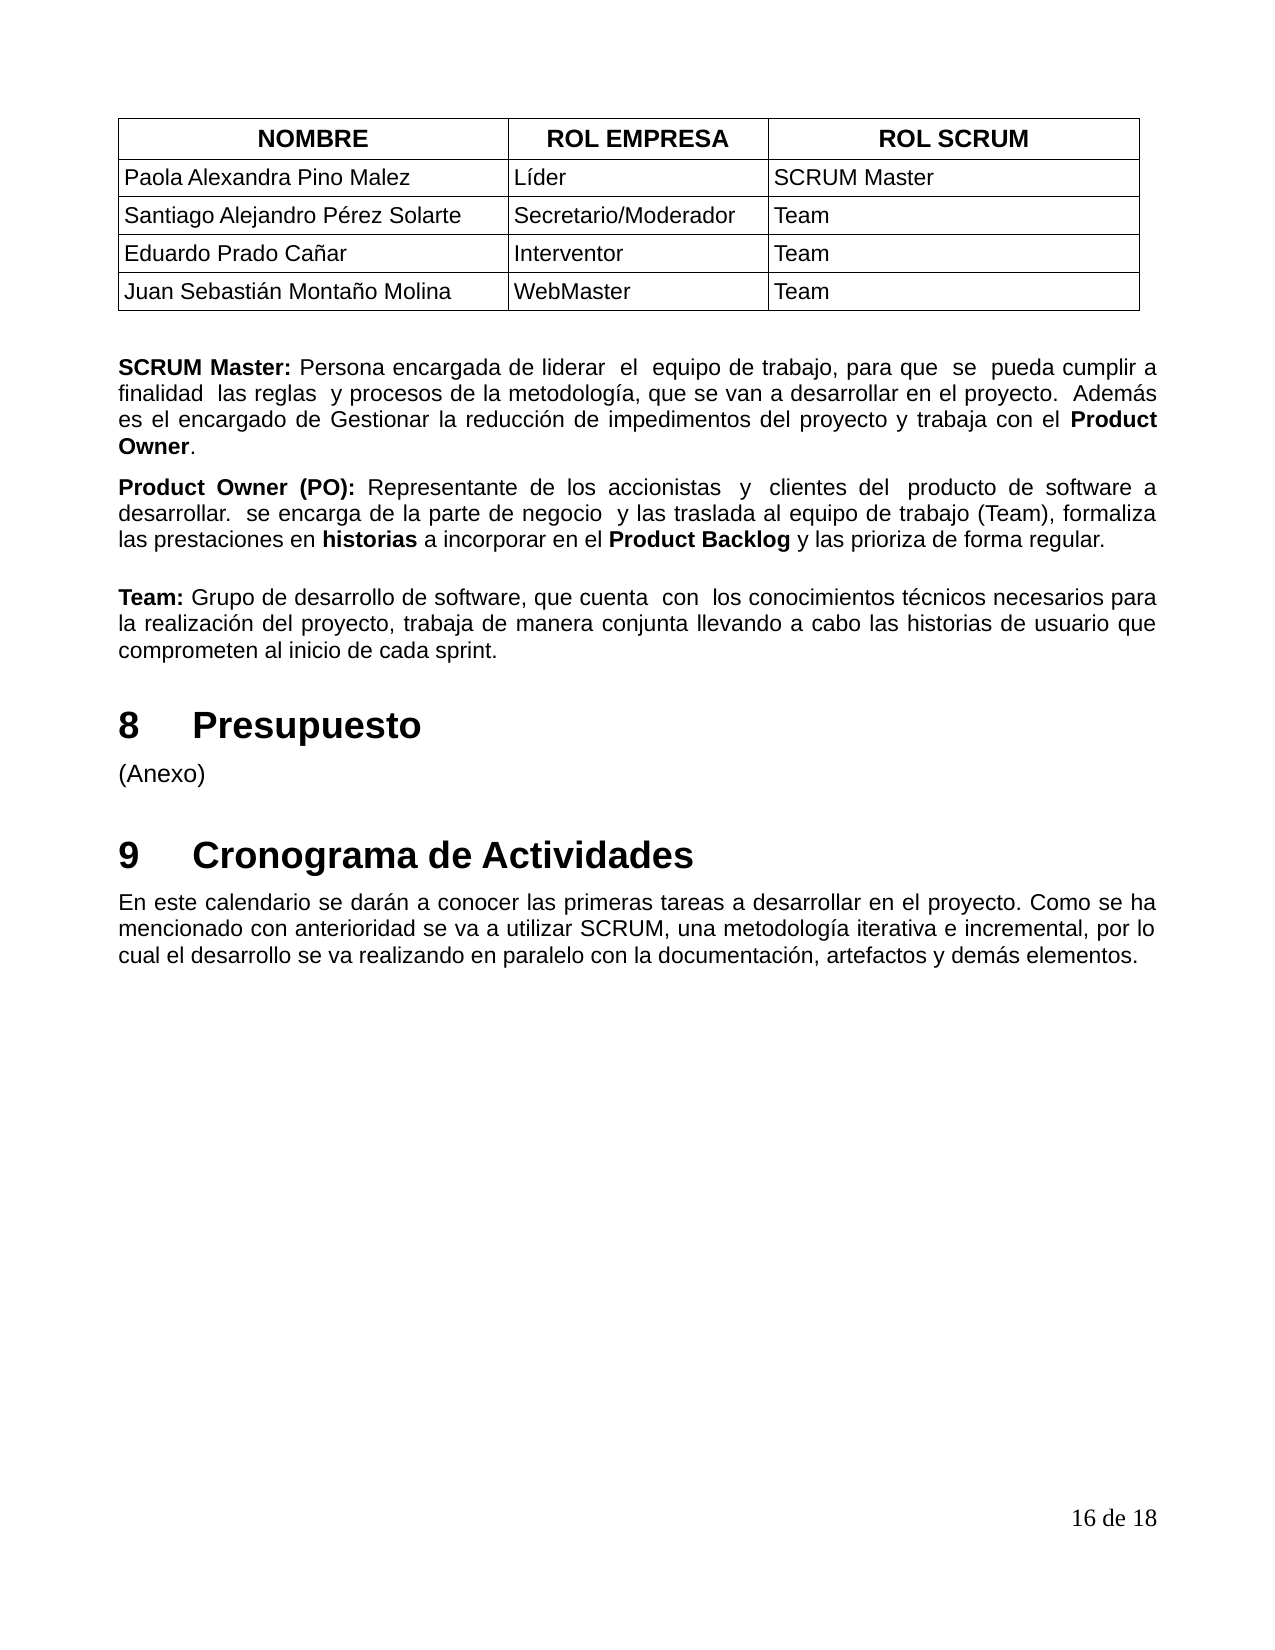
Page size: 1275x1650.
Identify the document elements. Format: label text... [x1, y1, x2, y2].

table_cell SCRUM Master [769, 160, 1139, 196]
table_cell Santiago Alejandro Pérez Solarte [119, 197, 508, 234]
table_cell Team [769, 197, 1139, 234]
table_cell Juan Sebastián Montaño Molina [119, 273, 508, 310]
table_header ROL EMPRESA [509, 119, 768, 158]
table_cell Secretario/Moderador [509, 197, 768, 234]
table_cell Eduardo Prado Cañar [119, 235, 508, 272]
table_cell Paola Alexandra Pino Malez [119, 160, 508, 196]
table_cell Team [769, 235, 1139, 272]
subtitle Presupuesto [118, 702, 1157, 746]
text (Anexo) [118, 759, 1157, 787]
table_cell Líder [509, 160, 768, 196]
table_cell Interventor [509, 235, 768, 272]
text Team: Grupo de desarrollo de software, que cuenta con los conocimientos técnicos necesarios para la realización del proyecto, trabaja de manera conjunta llevando a cabo las historias de usuario que comprometen al inicio de cada sprint. [118, 584, 1157, 663]
table_header NOMBRE [119, 119, 508, 158]
subtitle Cronograma de Actividades [118, 833, 1157, 876]
text SCRUM Master: Persona encargada de liderar el equipo de trabajo, para que se pueda cumplir a finalidad las reglas y procesos de la metodología, que se van a desarrollar en el proyecto. Además es el encargado de Gestionar la reducción de impedimentos del proyecto y trabaja con el Product Owner. [118, 353, 1157, 459]
text Product Owner (PO): Representante de los accionistas y clientes del producto de software a desarrollar. se encarga de la parte de negocio y las traslada al equipo de trabajo (Team), formaliza las prestaciones en historias a incorporar en el Product Backlog y las prioriza de forma regular. [118, 473, 1157, 553]
table_cell Team [769, 273, 1139, 310]
text En este calendario se darán a conocer las primeras tareas a desarrollar en el proyecto. Como se ha mencionado con anterioridad se va a utilizar SCRUM, una metodología iterativa e incremental, por lo cual el desarrollo se va realizando en paralelo con la documentación, artefactos y demás elementos. [118, 889, 1157, 968]
table_cell WebMaster [509, 273, 768, 310]
table_header ROL SCRUM [769, 119, 1139, 158]
